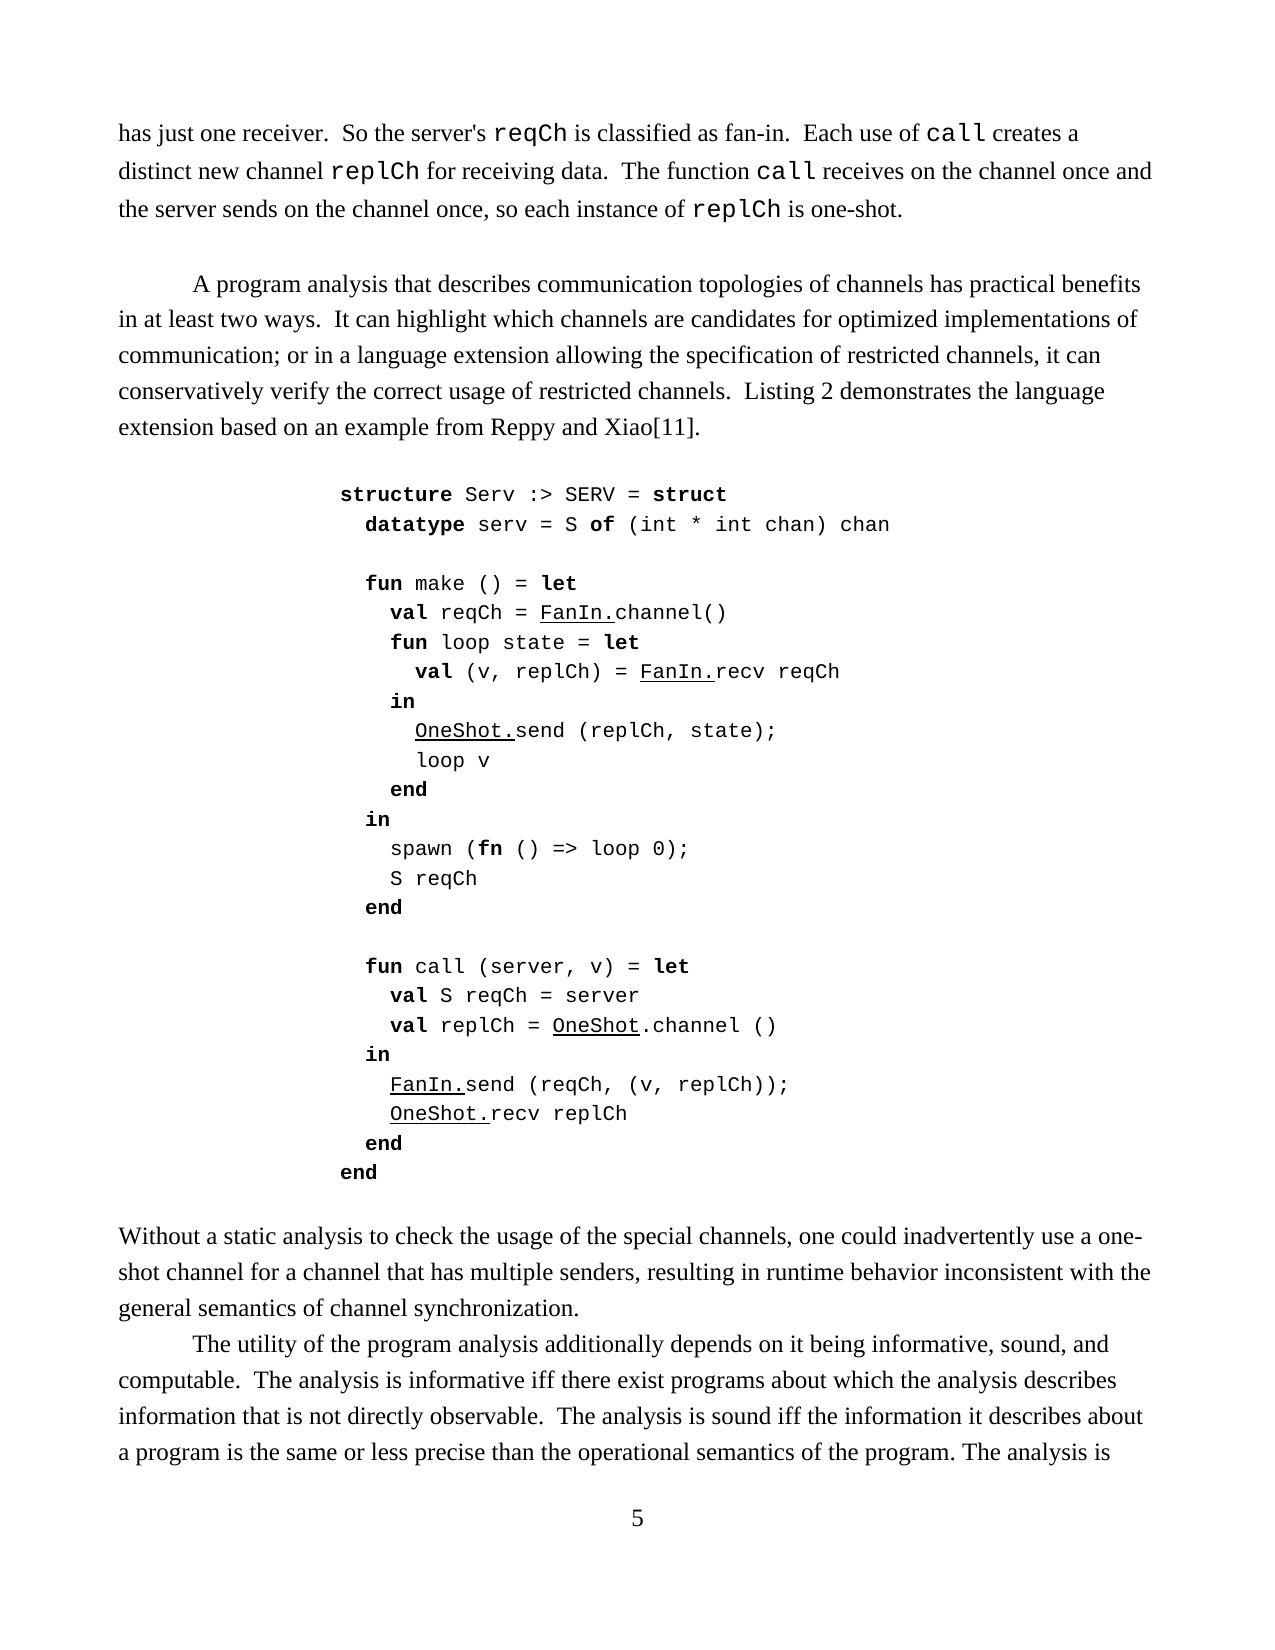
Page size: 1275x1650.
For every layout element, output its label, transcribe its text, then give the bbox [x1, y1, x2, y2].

text in [340, 1044, 1157, 1068]
text spawn (fn () => loop 0); [340, 838, 1157, 862]
text The utility of the program analysis additionally depends on it being informative, sound, and computable. The analysis is informative iff there exist programs about which the analysis describes information that is not directly observable. The analysis is sound iff the information it describes about a program is the same or less precise than the operational semantics of the program. The analysis is [118, 1329, 1157, 1466]
text end [340, 1133, 1157, 1156]
text val S reqCh = server [340, 985, 1157, 1009]
text S reqCh [340, 867, 1157, 891]
text OneShot.recv replCh [340, 1103, 1157, 1127]
text FanIn.send (reqCh, (v, replCh)); [340, 1074, 1157, 1097]
text has just one receiver. So the server's reqCh is classified as fan-in. Each use of call creates a distinct new channel replCh for receiving data. The function call receives on the channel once and the server sends on the channel once, so each instance of replCh is one-shot. [118, 118, 1157, 225]
text end [340, 897, 1157, 921]
text OneShot.send (replCh, state); [340, 720, 1157, 744]
text fun make () = let [340, 573, 1157, 596]
text A program analysis that describes communication topologies of channels has practical benefits in at least two ways. It can highlight which channels are candidates for optimized implementations of communication; or in a language extension allowing the specification of restricted channels, it can conservatively verify the correct usage of restricted channels. Listing 2 demonstrates the language extension based on an example from Reppy and Xiao[11]. [118, 269, 1157, 441]
text fun loop state = let [340, 632, 1157, 655]
text val reqCh = FanIn.channel() [340, 602, 1157, 626]
text in [340, 691, 1157, 714]
text val (v, replCh) = FanIn.recv reqCh [340, 661, 1157, 685]
text end [340, 779, 1157, 803]
text structure Serv :> SERV = struct [340, 484, 1157, 508]
text Without a static analysis to check the usage of the special channels, one could inadvertently use a one-shot channel for a channel that has multiple senders, resulting in runtime behavior inconsistent with the general semantics of channel synchronization. [118, 1221, 1157, 1322]
text fun call (server, v) = let [340, 956, 1157, 979]
text datatype serv = S of (int * int chan) chan [340, 514, 1157, 537]
text loop v [340, 749, 1157, 773]
text val replCh = OneShot.channel () [340, 1015, 1157, 1038]
text in [340, 808, 1157, 832]
text end [340, 1162, 1157, 1186]
